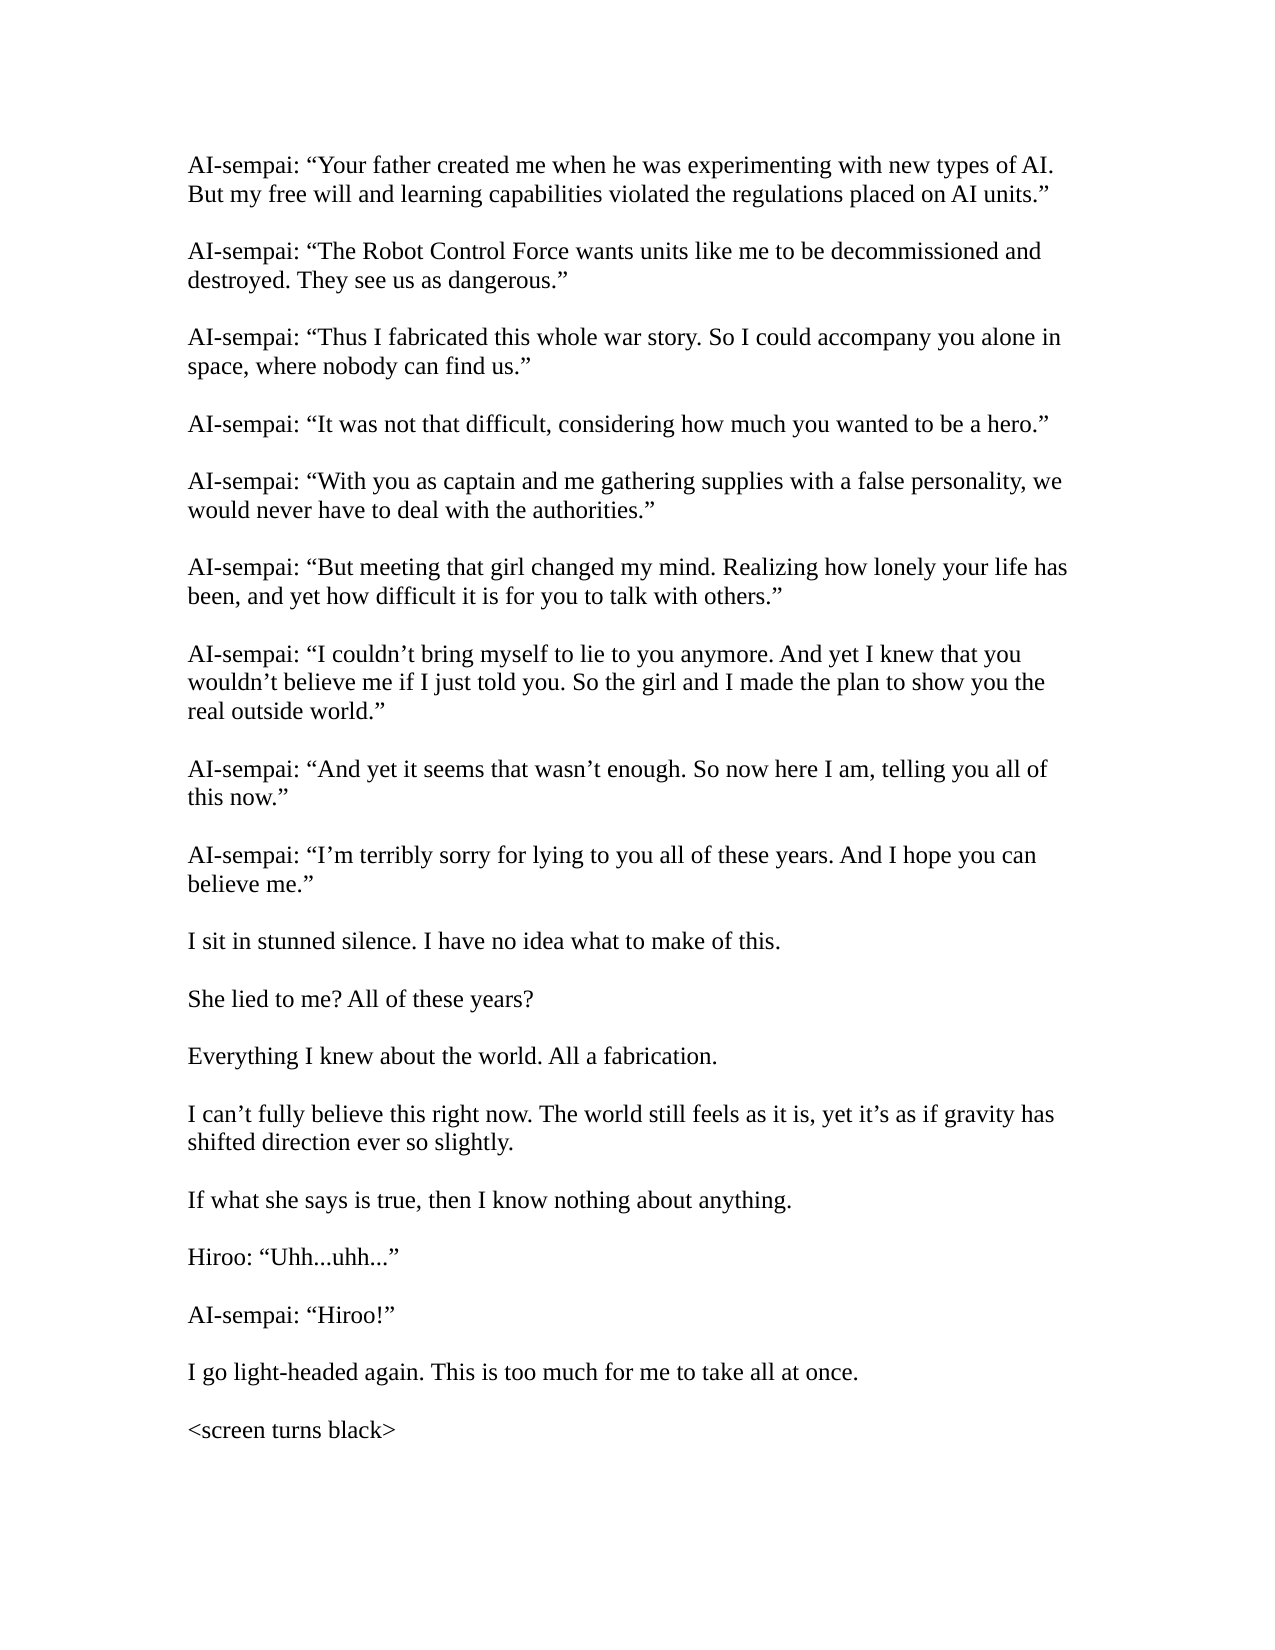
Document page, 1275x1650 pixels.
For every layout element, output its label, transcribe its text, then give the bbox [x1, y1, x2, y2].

text AI-sempai: “Hiroo!” [187, 1300, 1087, 1329]
text AI-sempai: “Your father created me when he was experimenting with new types of AI. But my free will and learning capabilities violated the regulations placed on AI units.” [187, 150, 1087, 207]
text I can’t fully believe this right now. The world still feels as it is, yet it’s as if gravity has shifted direction ever so slightly. [187, 1099, 1087, 1156]
text If what she says is true, then I know nothing about anything. [187, 1185, 1087, 1214]
text She lied to me? All of these years? [187, 984, 1087, 1012]
text AI-sempai: “The Robot Control Force wants units like me to be decommissioned and destroyed. They see us as dangerous.” [187, 236, 1087, 294]
text Hiroo: “Uhh...uhh...” [187, 1242, 1087, 1271]
text AI-sempai: “It was not that difficult, considering how much you wanted to be a hero.” [187, 409, 1087, 437]
text <screen turns black> [187, 1415, 1087, 1444]
text AI-sempai: “And yet it seems that wasn’t enough. So now here I am, telling you all of this now.” [187, 754, 1087, 811]
text AI-sempai: “I’m terribly sorry for lying to you all of these years. And I hope you can believe me.” [187, 840, 1087, 897]
text Everything I knew about the world. All a fabrication. [187, 1041, 1087, 1070]
text I sit in stunned silence. I have no idea what to make of this. [187, 926, 1087, 955]
text AI-sempai: “I couldn’t bring myself to lie to you anymore. And yet I knew that you wouldn’t believe me if I just told you. So the girl and I made the plan to show you the real outside world.” [187, 639, 1087, 725]
text AI-sempai: “Thus I fabricated this whole war story. So I could accompany you alone in space, where nobody can find us.” [187, 322, 1087, 380]
text AI-sempai: “But meeting that girl changed my mind. Realizing how lonely your life has been, and yet how difficult it is for you to talk with others.” [187, 552, 1087, 610]
text I go light-headed again. This is too much for me to take all at once. [187, 1357, 1087, 1386]
text AI-sempai: “With you as captain and me gathering supplies with a false personality, we would never have to deal with the authorities.” [187, 437, 1087, 524]
